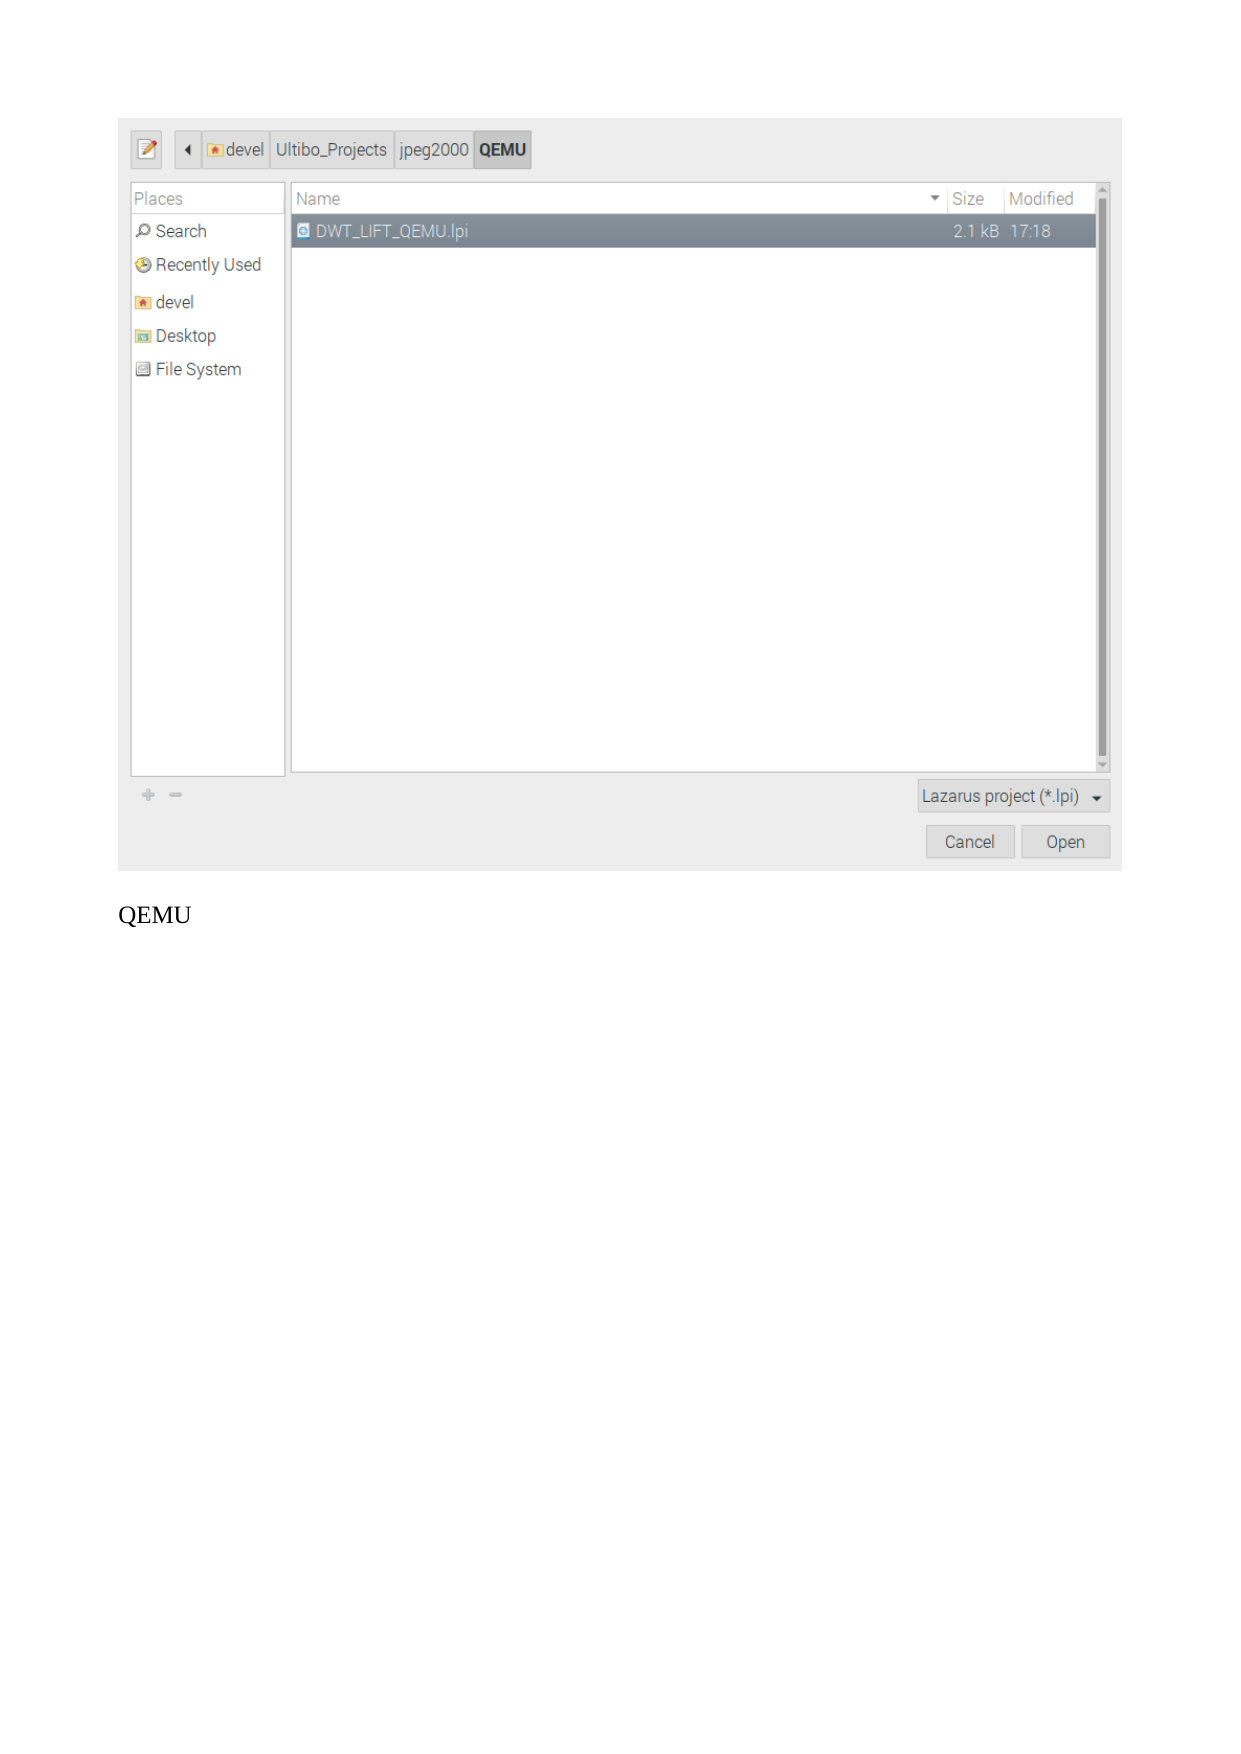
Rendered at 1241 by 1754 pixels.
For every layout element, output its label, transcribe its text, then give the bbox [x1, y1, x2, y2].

picture [118, 118, 1123, 871]
text QEMU [118, 900, 1122, 928]
